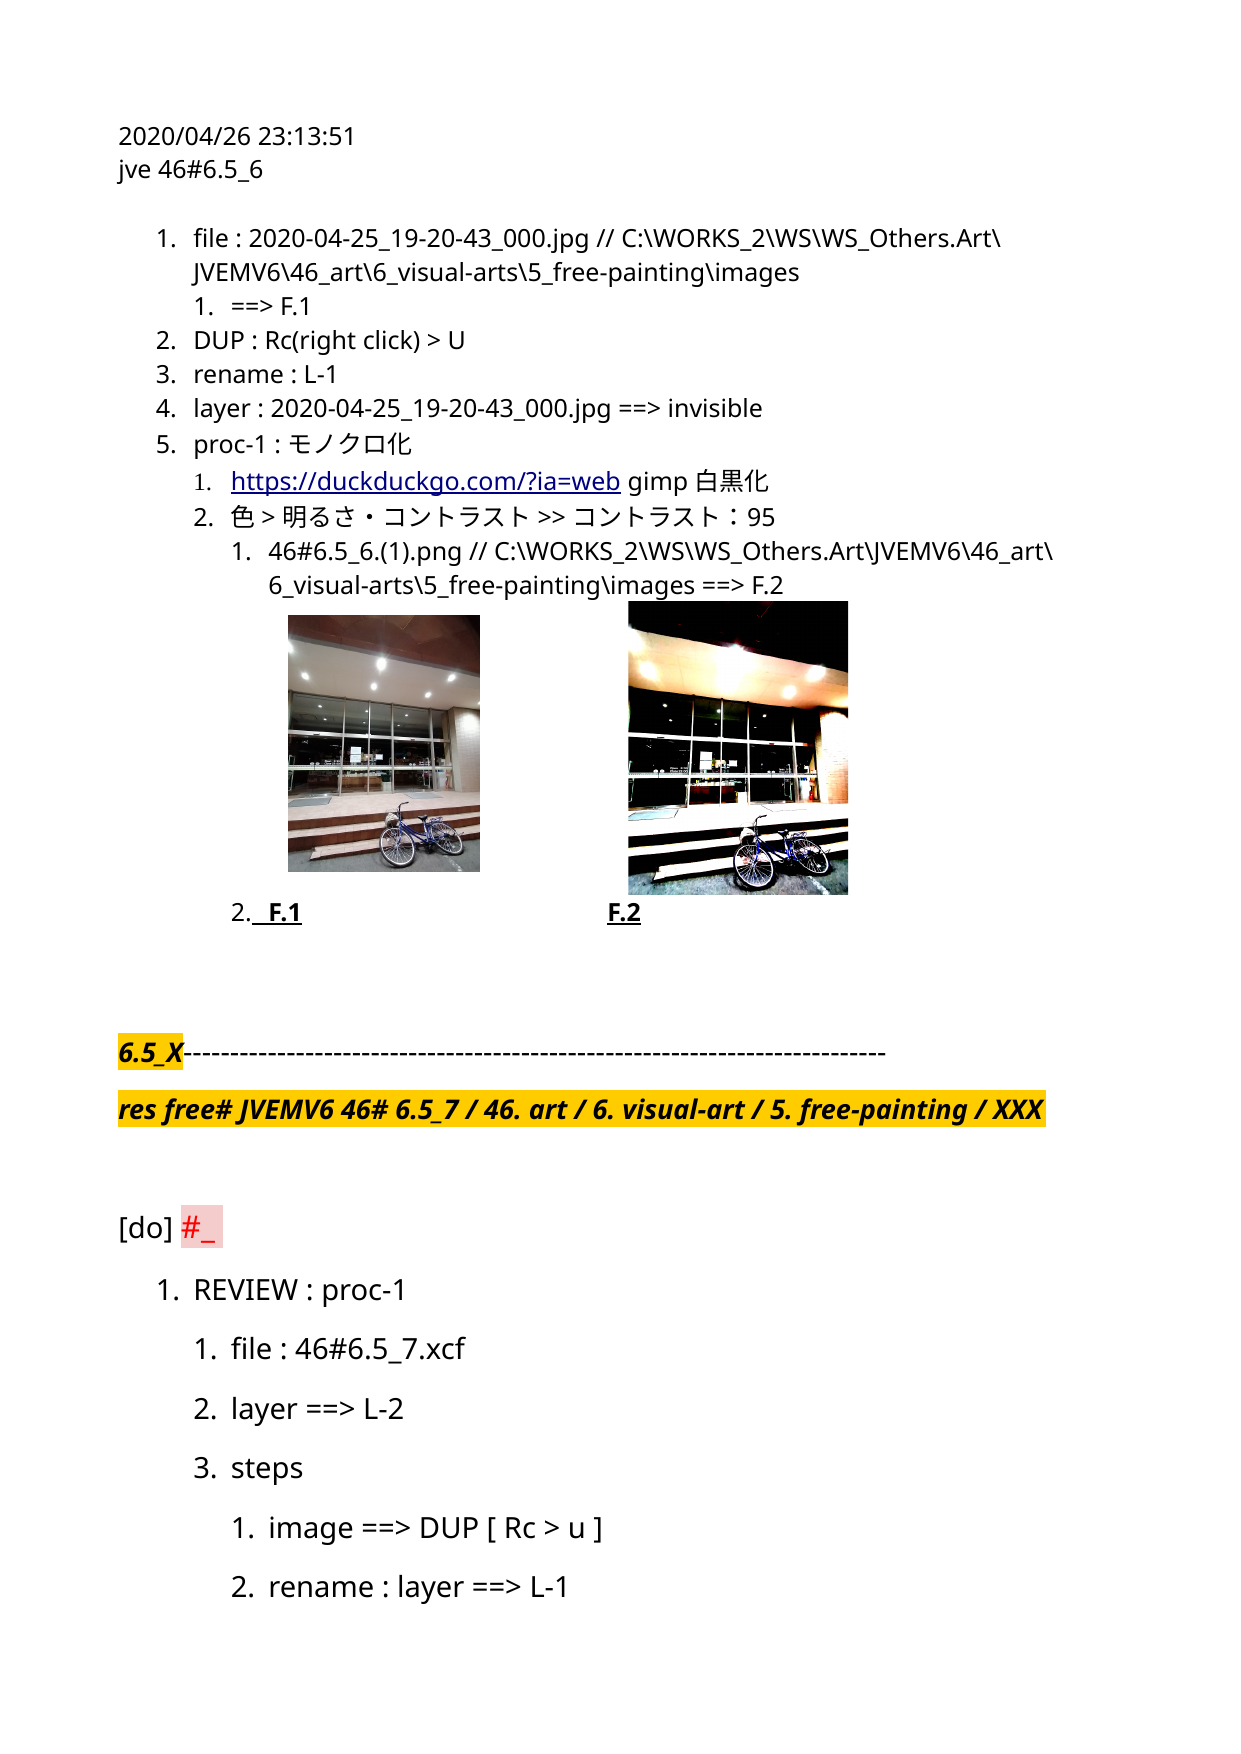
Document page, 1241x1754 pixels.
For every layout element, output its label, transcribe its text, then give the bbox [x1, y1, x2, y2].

picture [288, 615, 480, 872]
list layer : 2020-04-25_19-20-43_000.jpg ==> invisible [156, 391, 1122, 425]
list F.1 F.2 [231, 602, 1122, 929]
list layer ==> L-2 [193, 1388, 1122, 1428]
list file : 46#6.5_7.xcf [193, 1328, 1122, 1368]
text 6.5_X--------------------------------------------------------------------------- [118, 1031, 1122, 1071]
list 色 > 明るさ・コントラスト >> コントラスト：95 [193, 497, 1122, 533]
list rename : L-1 [156, 357, 1122, 391]
list 46#6.5_6.(1).png // C:\WORKS_2\WS\WS_Others.Art\JVEMV6\46_art\6_visual-arts\5_free-painting\images ==> F.2 [231, 533, 1122, 602]
text res free# JVEMV6 46# 6.5_7 / 46. art / 6. visual-art / 5. free-painting / XXX [118, 1090, 1122, 1127]
picture [628, 601, 849, 895]
text 2020/04/26 23:13:51 [118, 118, 1122, 152]
list REVIEW : proc-1 [156, 1269, 1122, 1309]
list proc-1 : モノクロ化 [156, 425, 1122, 461]
list image ==> DUP [ Rc > u ] [231, 1507, 1122, 1547]
list steps [193, 1447, 1122, 1487]
list https://duckduckgo.com/?ia=web gimp 白黒化 [193, 461, 1122, 497]
list ==> F.1 [193, 288, 1122, 322]
list DUP : Rc(right click) > U [156, 322, 1122, 357]
list rename : layer ==> L-1 [231, 1566, 1122, 1606]
text jve 46#6.5_6 [118, 152, 1122, 186]
list file : 2020-04-25_19-20-43_000.jpg // C:\WORKS_2\WS\WS_Others.Art\JVEMV6\46_art\6_visual-arts\5_free-painting\images [156, 220, 1122, 288]
text [do] #_ [118, 1205, 1122, 1248]
